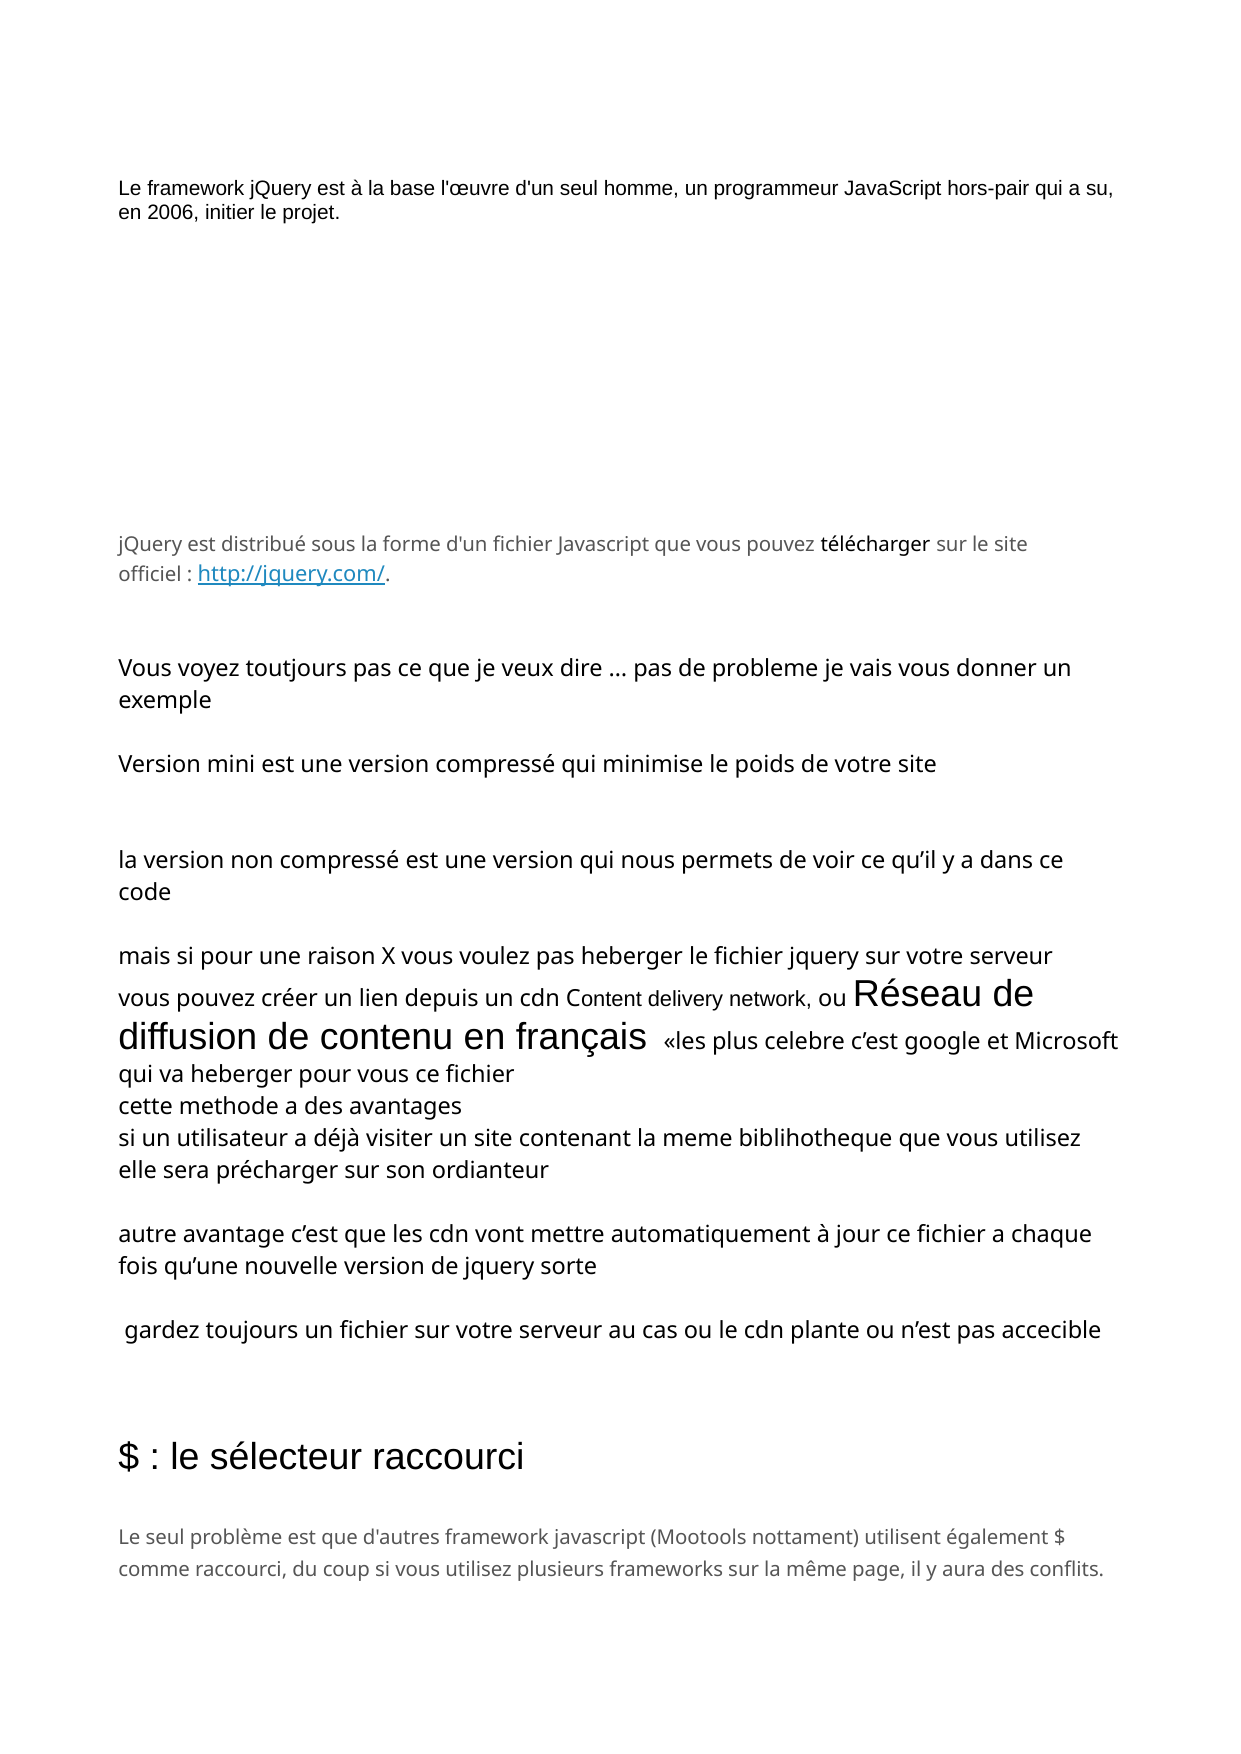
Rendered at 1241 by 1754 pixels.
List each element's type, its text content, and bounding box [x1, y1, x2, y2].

text si un utilisateur a déjà visiter un site contenant la meme biblihotheque que vous utilisez elle sera précharger sur son ordianteur [118, 1122, 1122, 1186]
text Vous voyez toutjours pas ce que je veux dire … pas de probleme je vais vous donner un exemple [118, 652, 1122, 716]
text la version non compressé est une version qui nous permets de voir ce qu’il y a dans ce code [118, 843, 1122, 907]
text Le framework jQuery est à la base l'œuvre d'un seul homme, un programmeur JavaScript hors-pair qui a su, en 2006, initier le projet. [118, 176, 1122, 223]
text Version mini est une version compressé qui minimise le poids de votre site [118, 747, 1122, 779]
text mais si pour une raison X vous voulez pas heberger le fichier jquery sur votre serveur [118, 939, 1122, 971]
text gardez toujours un fichier sur votre serveur au cas ou le cdn plante ou n’est pas accecible [118, 1313, 1122, 1345]
text Le seul problème est que d'autres framework javascript (Mootools nottament) utilisent également $ comme raccourci, du coup si vous utilisez plusieurs frameworks sur la même page, il y aura des conflits. [118, 1490, 1122, 1582]
text cette methode a des avantages [118, 1089, 1122, 1122]
text autre avantage c’est que les cdn vont mettre automatiquement à jour ce fichier a chaque fois qu’une nouvelle version de jquery sorte [118, 1217, 1122, 1281]
text vous pouvez créer un lien depuis un cdn Content delivery network, ou Réseau de diffusion de contenu en français «les plus celebre c’est google et Microsoft qui va heberger pour vous ce fichier [118, 971, 1122, 1089]
subtitle $ : le sélecteur raccourci [118, 1434, 1122, 1477]
text jQuery est distribué sous la forme d'un fichier Javascript que vous pouvez télécharger sur le site officiel : http://jquery.com/. [118, 530, 1122, 588]
